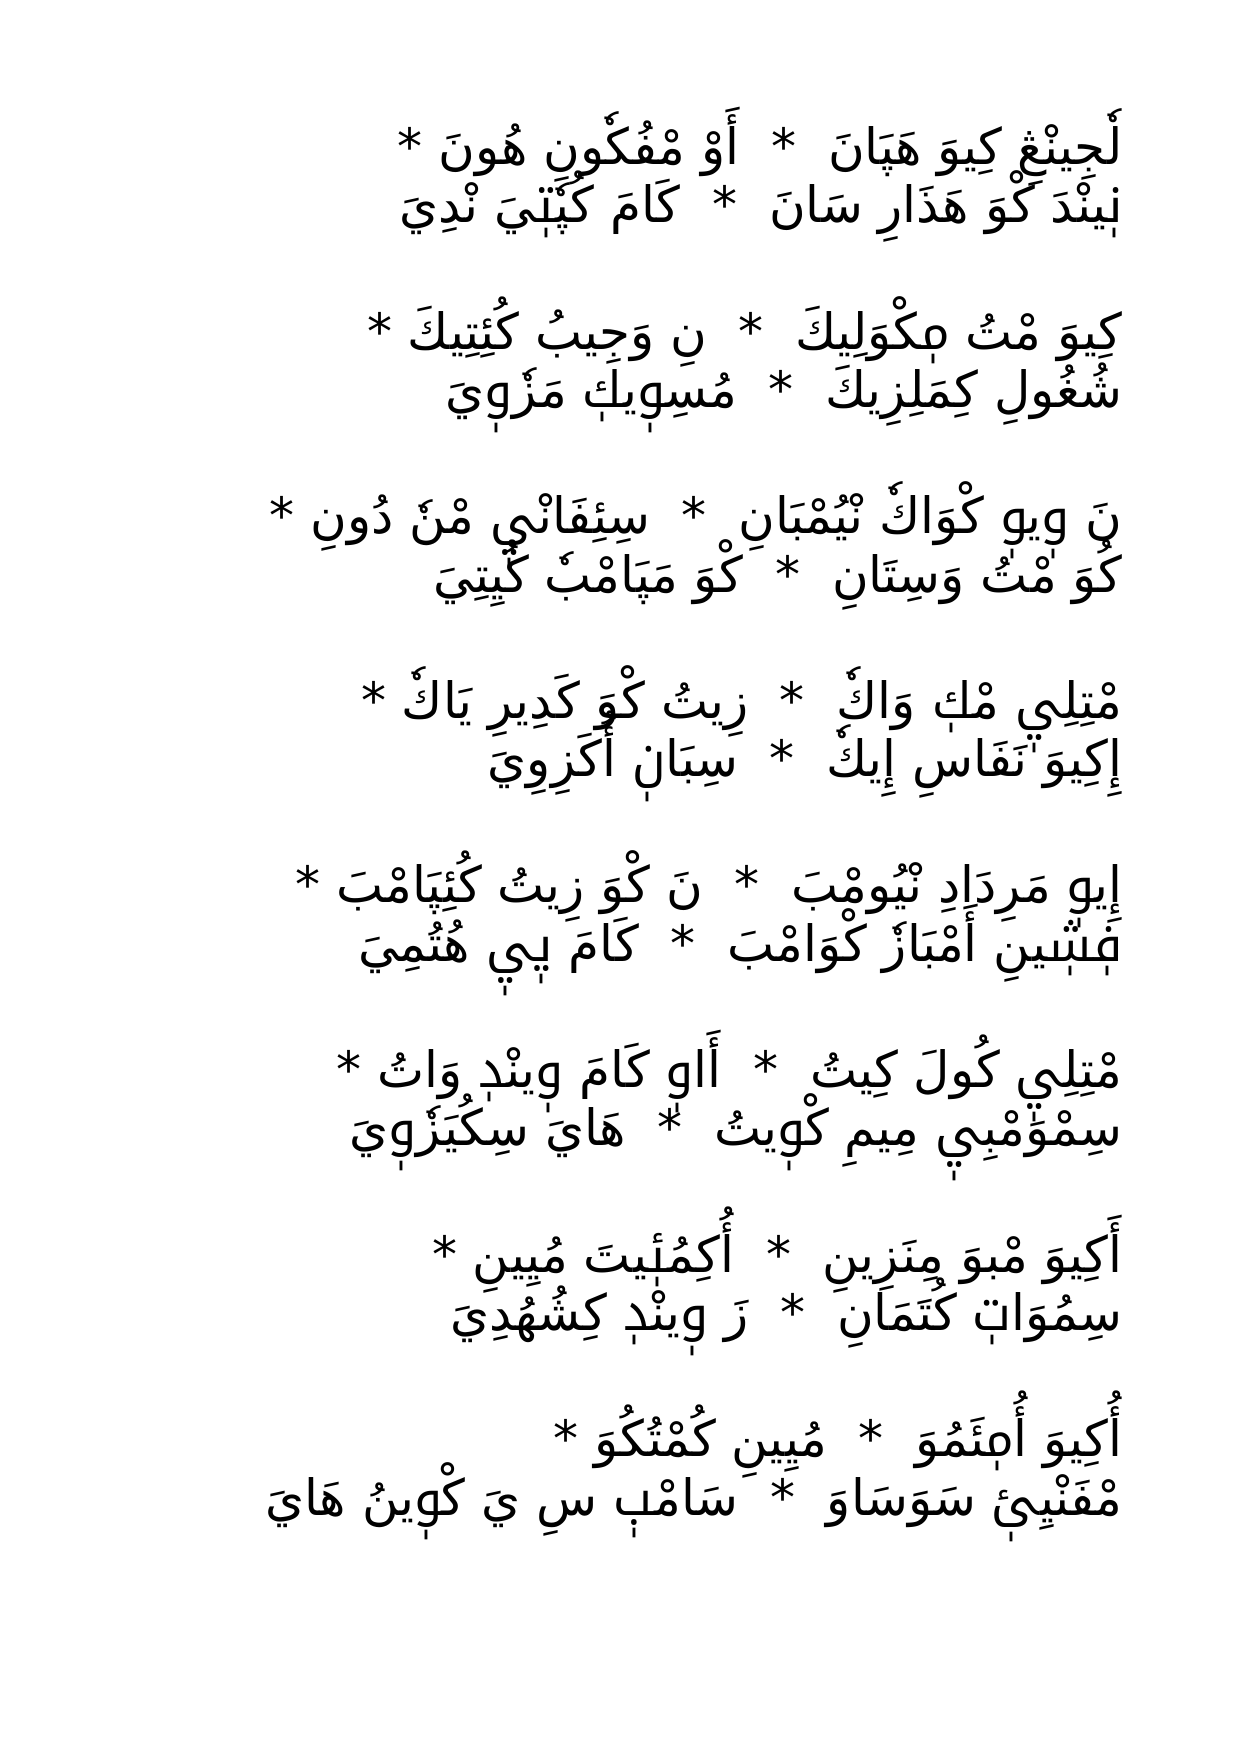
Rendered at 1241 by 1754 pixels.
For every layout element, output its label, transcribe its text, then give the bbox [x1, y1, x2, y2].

text لٗجِينْڠِ كِيوَ هَپَانَ * أَوْ مْفُكٗونِ هُونَ * [118, 118, 1122, 176]
text إِيوٖ مَرِدَادِ نْيُومْبَ * نَ كْوَ زِيتُ كُئِپَامْبَ * [118, 856, 1122, 915]
text مْفَنْيِئٖ سَوَسَاوَ * سَامْبٖ سِ يَ كْوٖينُ هَايَ [118, 1468, 1122, 1527]
text شُغُولِ كِمَلِزِيكَ * مُسِوٖيكٖ مَزٗوٖيَ [118, 361, 1122, 419]
text مْتِلِيٖ مْكٖ وَاكٗ * زِيتُ كْوَ كَدِيرِ يَاكٗ * [118, 672, 1122, 730]
text سِمُوَاتٖ كُتَمَانِ * زَ وٖينْدٖ كِشُهُدِيَ [118, 1284, 1122, 1342]
text أُكِيوَ أُمٖئَمُوَ * مُيِينِ كُمْتُكُوَ * [118, 1410, 1122, 1468]
text إِكِيوَ نَفَاسِ إِيكٗ * سِبَانٖ أُكَزِوِيَ [118, 730, 1122, 788]
text كِيوَ مْتُ مٖكْوَلِيكَ * نِ وَجِيبُ كُئِتِيكَ * [118, 303, 1122, 361]
text فٖشٖينِ أَمْبَازٗ كْوَامْبَ * كَامَ يٖيٖ هُتُمِيَ [118, 915, 1122, 973]
text أَكِيوَ مْبوَ مِنَزِينِ * أُكِمُئٖيتَ مُيِينِ * [118, 1226, 1122, 1284]
text سِمْوَمْبِيٖ مِيمِ كْوٖيتُ * هَايَ سِكُيَزٗوٖيَ [118, 1099, 1122, 1157]
text كُوَ مْتُ وَسِتَانِ * كْوَ مَپَامْبٗ كُيِتِيَ [118, 546, 1122, 604]
text نٖينْدَ كْوَ هَذَارِ سَانَ * كَامَ كُپٗتٖيَ نْدِيَ [118, 176, 1122, 234]
text نَ وٖيوٖ كْوَاكٗ نْيُمْبَانِ * سِئِفَانْيٖ مْنٗ دُونِ * [118, 487, 1122, 546]
text مْتِلِيٖ كُولَ كِيتُ * أَاوٖ كَامَ وٖينْدٖ وَاتُ * [118, 1041, 1122, 1099]
